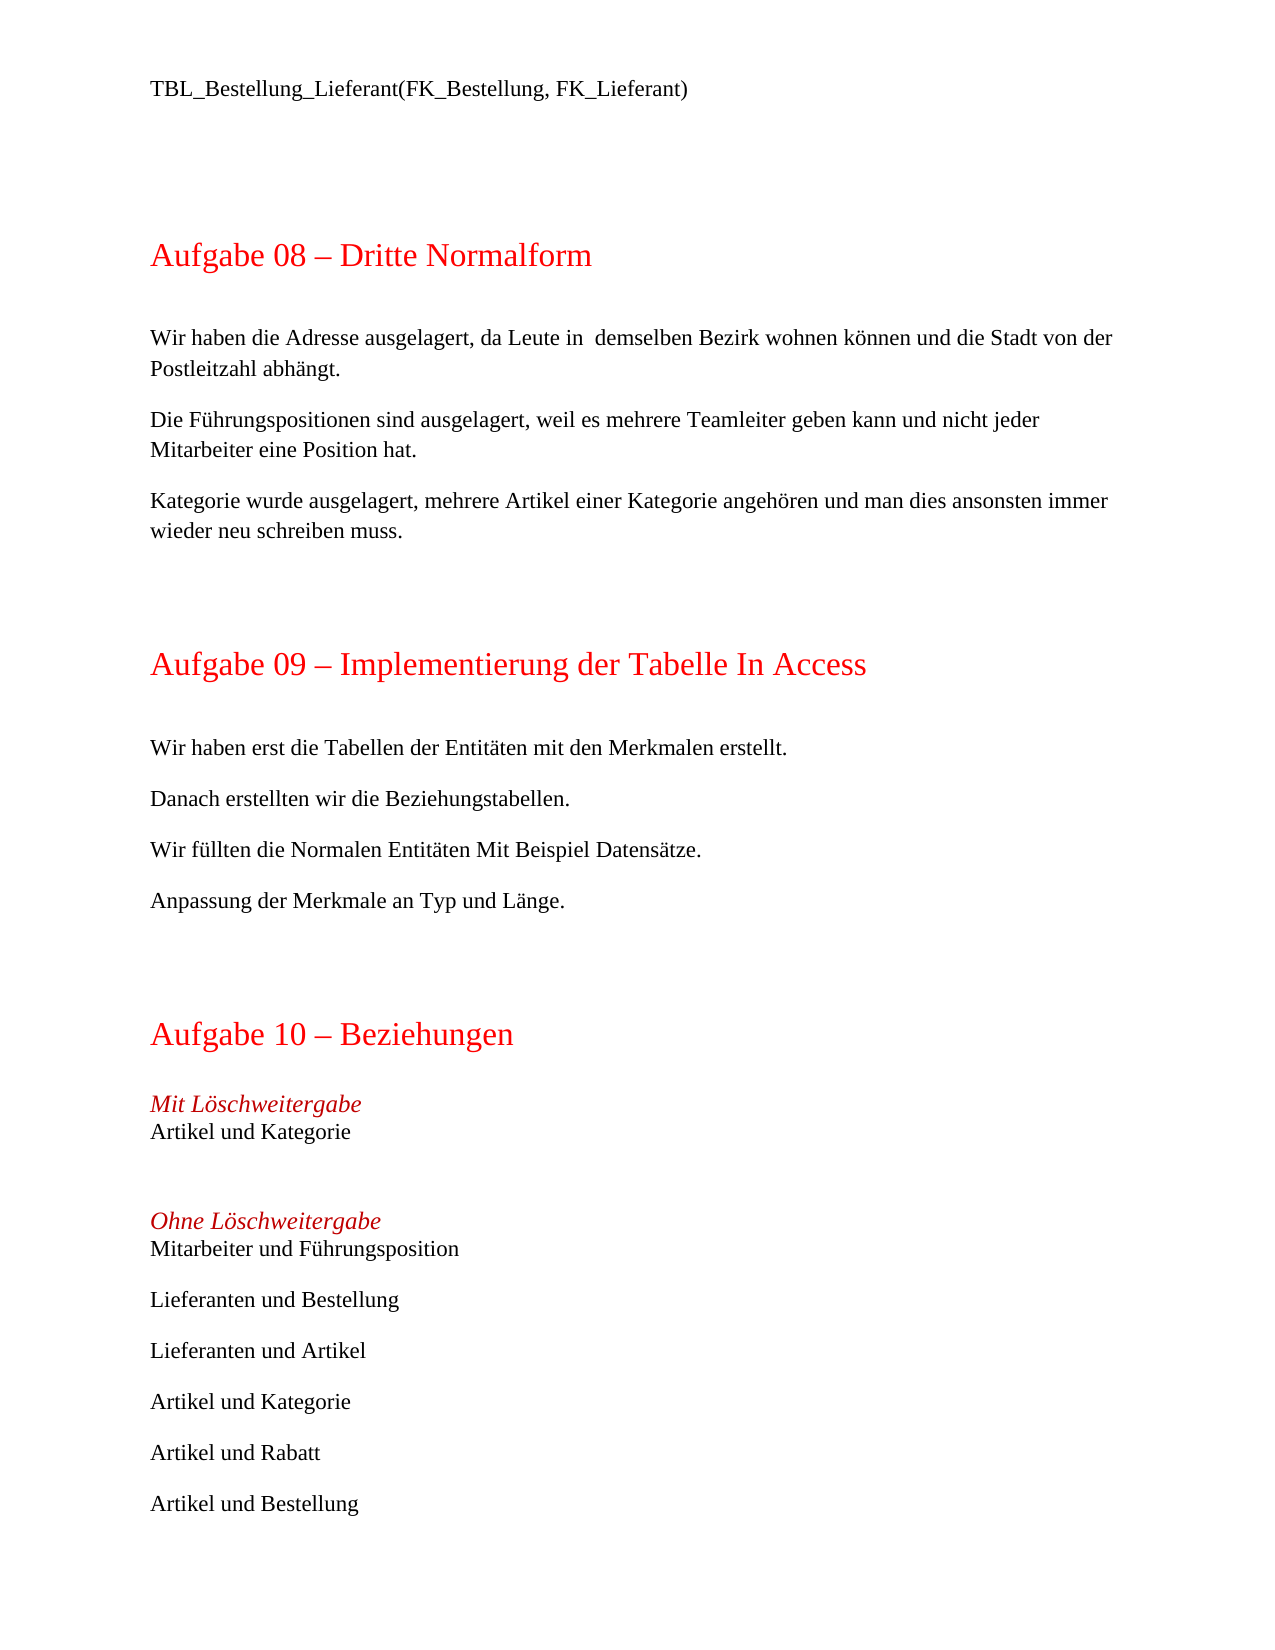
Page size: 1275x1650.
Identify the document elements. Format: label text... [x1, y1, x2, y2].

text TBL_Bestellung_Lieferant(FK_Bestellung, FK_Lieferant) [150, 75, 1125, 101]
text Kategorie wurde ausgelagert, mehrere Artikel einer Kategorie angehören und man dies ansonsten immer wieder neu schreiben muss. [150, 487, 1125, 543]
text Aufgabe 08 – Dritte Normalform [150, 235, 1125, 273]
text Ohne Löschweitergabe [150, 1206, 1125, 1235]
text Artikel und Bestellung [150, 1490, 1125, 1516]
text Aufgabe 09 – Implementierung der Tabelle In Access [150, 644, 1125, 682]
text Mit Löschweitergabe [150, 1089, 1125, 1118]
text Lieferanten und Bestellung [150, 1286, 1125, 1312]
text Wir haben erst die Tabellen der Entitäten mit den Merkmalen erstellt. [150, 733, 1125, 760]
text Mitarbeiter und Führungsposition [150, 1235, 1125, 1261]
text Artikel und Kategorie [150, 1118, 1125, 1144]
text Anpassung der Merkmale an Typ und Länge. [150, 887, 1125, 913]
text Wir haben die Adresse ausgelagert, da Leute in demselben Bezirk wohnen können und die Stadt von der Postleitzahl abhängt. [150, 324, 1125, 381]
text Danach erstellten wir die Beziehungstabellen. [150, 784, 1125, 811]
text Artikel und Rabatt [150, 1439, 1125, 1465]
text Lieferanten und Artikel [150, 1337, 1125, 1363]
text Artikel und Kategorie [150, 1388, 1125, 1414]
text Aufgabe 10 – Beziehungen [150, 1014, 1125, 1052]
text Die Führungspositionen sind ausgelagert, weil es mehrere Teamleiter geben kann und nicht jeder Mitarbeiter eine Position hat. [150, 406, 1125, 462]
text Wir füllten die Normalen Entitäten Mit Beispiel Datensätze. [150, 836, 1125, 862]
